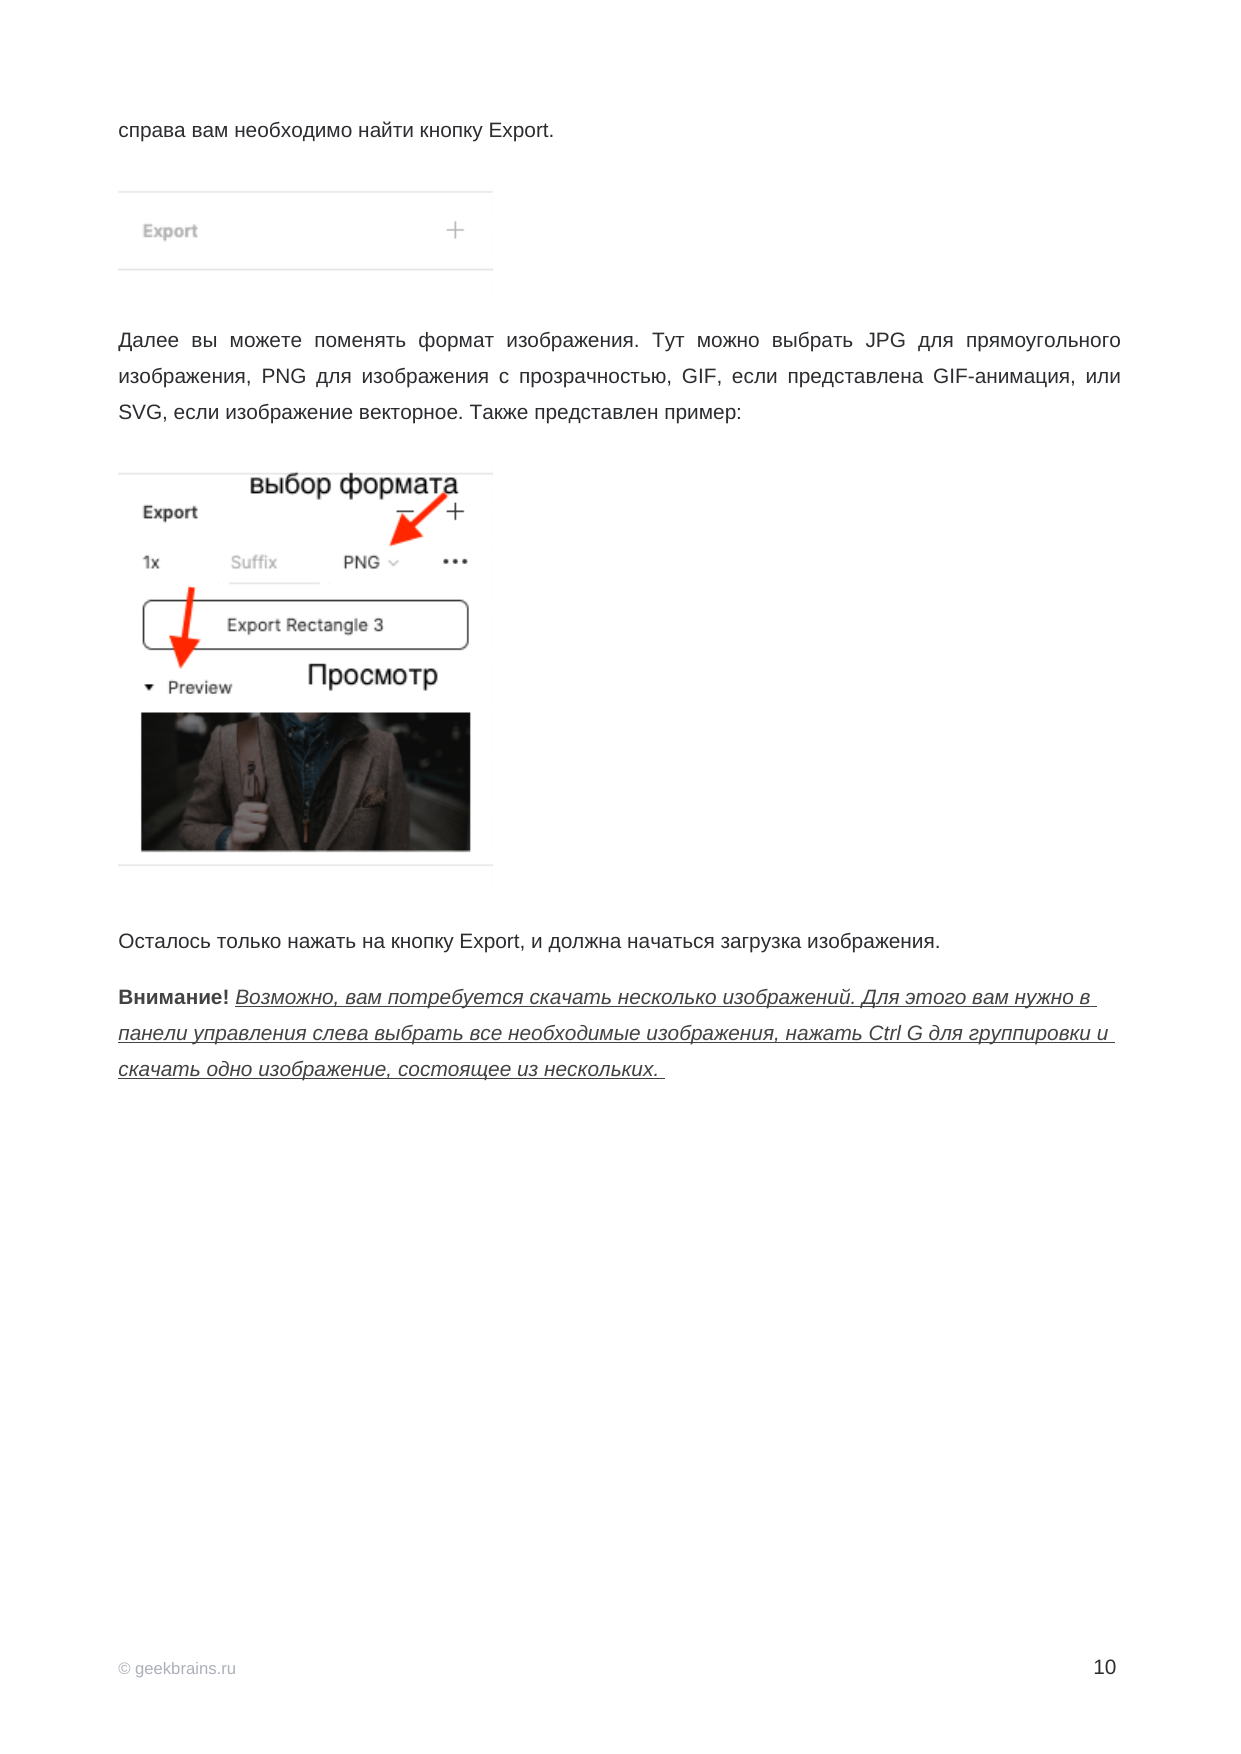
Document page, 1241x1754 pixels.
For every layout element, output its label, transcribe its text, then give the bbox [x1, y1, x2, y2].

picture [118, 174, 493, 296]
text Осталось только нажать на кнопку Export, и должна начаться загрузка изображения. [118, 928, 1122, 952]
text Внимание! Возможно, вам потребуется скачать несколько изображений. Для этого вам нужно в панели управления слева выбрать все необходимые изображения, нажать Ctrl G для группировки и скачать одно изображение, состоящее из нескольких. [118, 985, 1122, 1081]
text Далее вы можете поменять формат изображения. Тут можно выбрать JPG для прямоугольного изображения, PNG для изображения с прозрачностью, GIF, если представлена GIF-анимация, или SVG, если изображение векторное. Также представлен пример: [118, 328, 1122, 424]
picture [118, 456, 493, 896]
text справа вам необходимо найти кнопку Export. [118, 118, 1122, 142]
